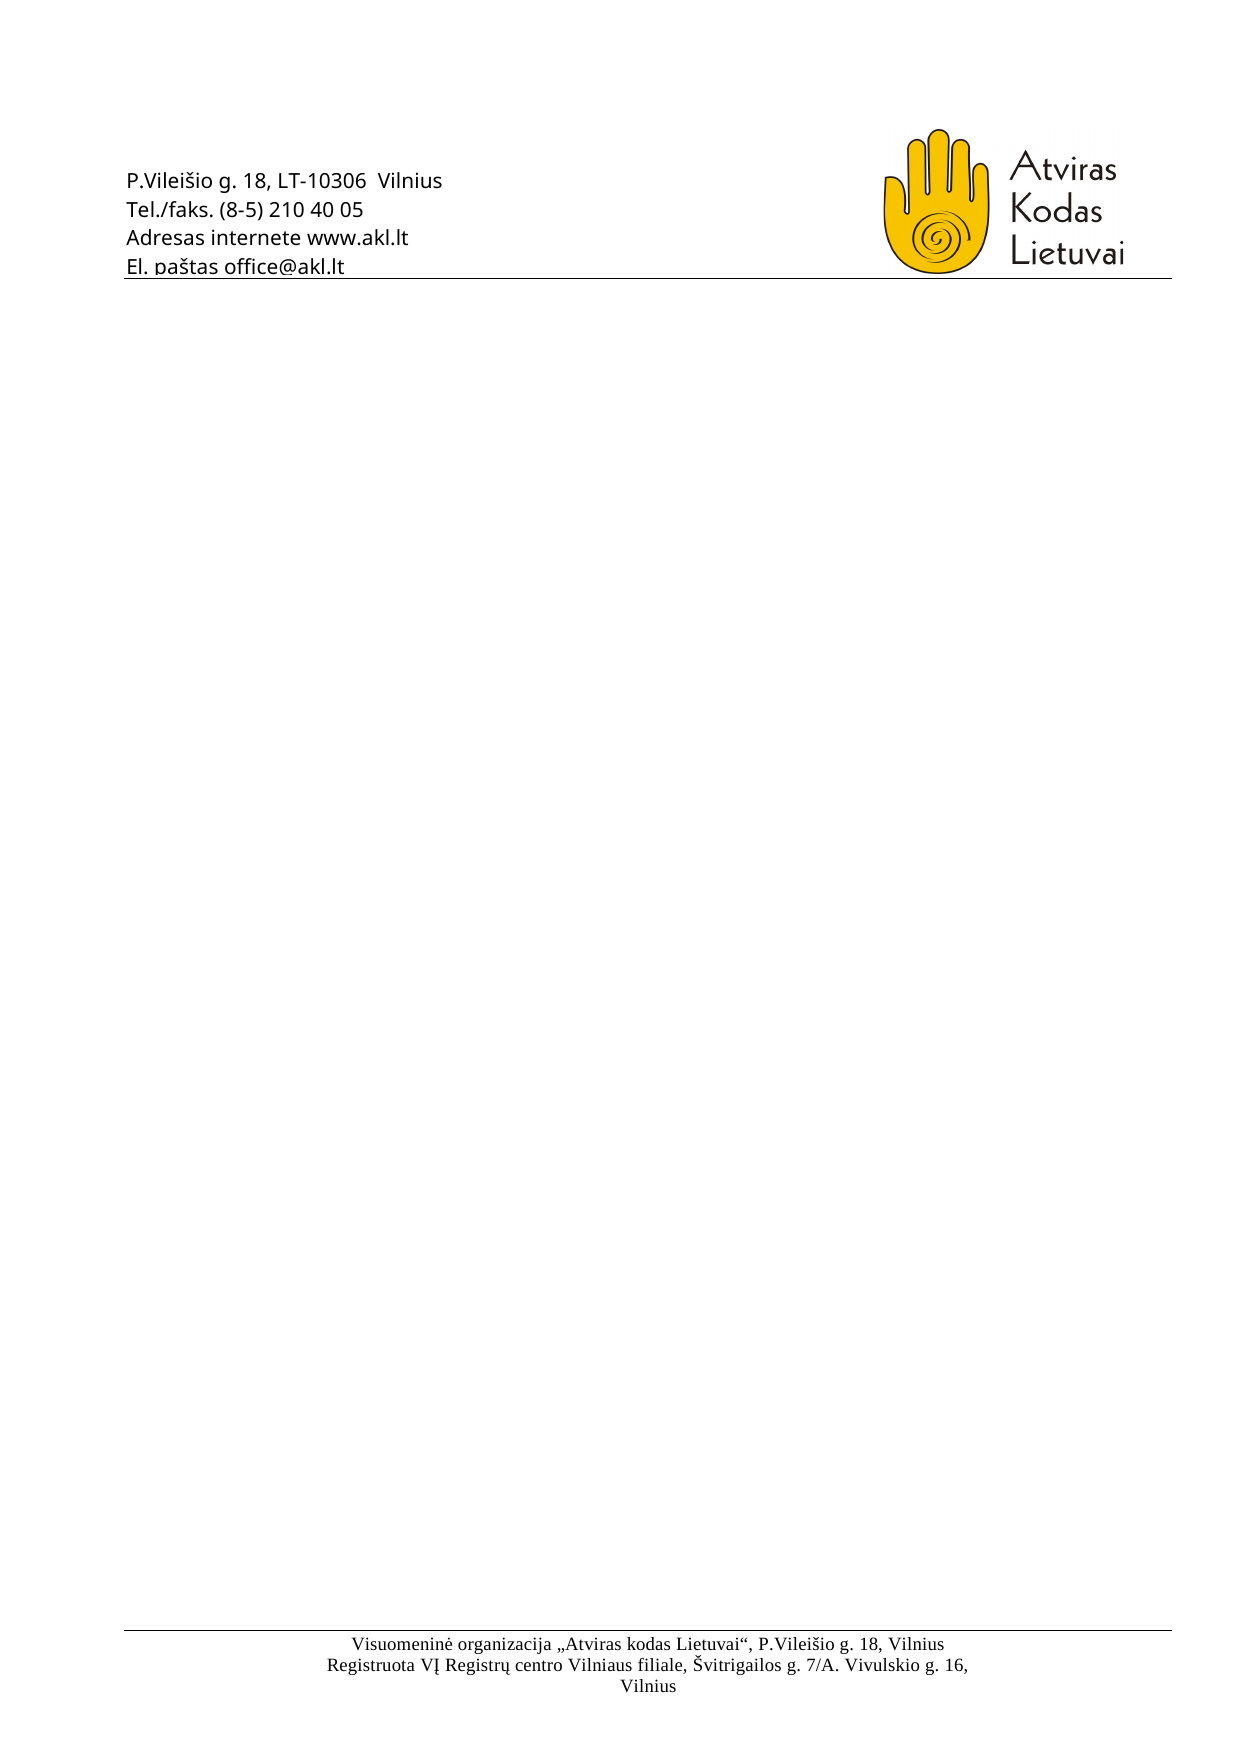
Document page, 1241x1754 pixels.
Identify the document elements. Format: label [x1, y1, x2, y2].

picture [883, 129, 1124, 274]
